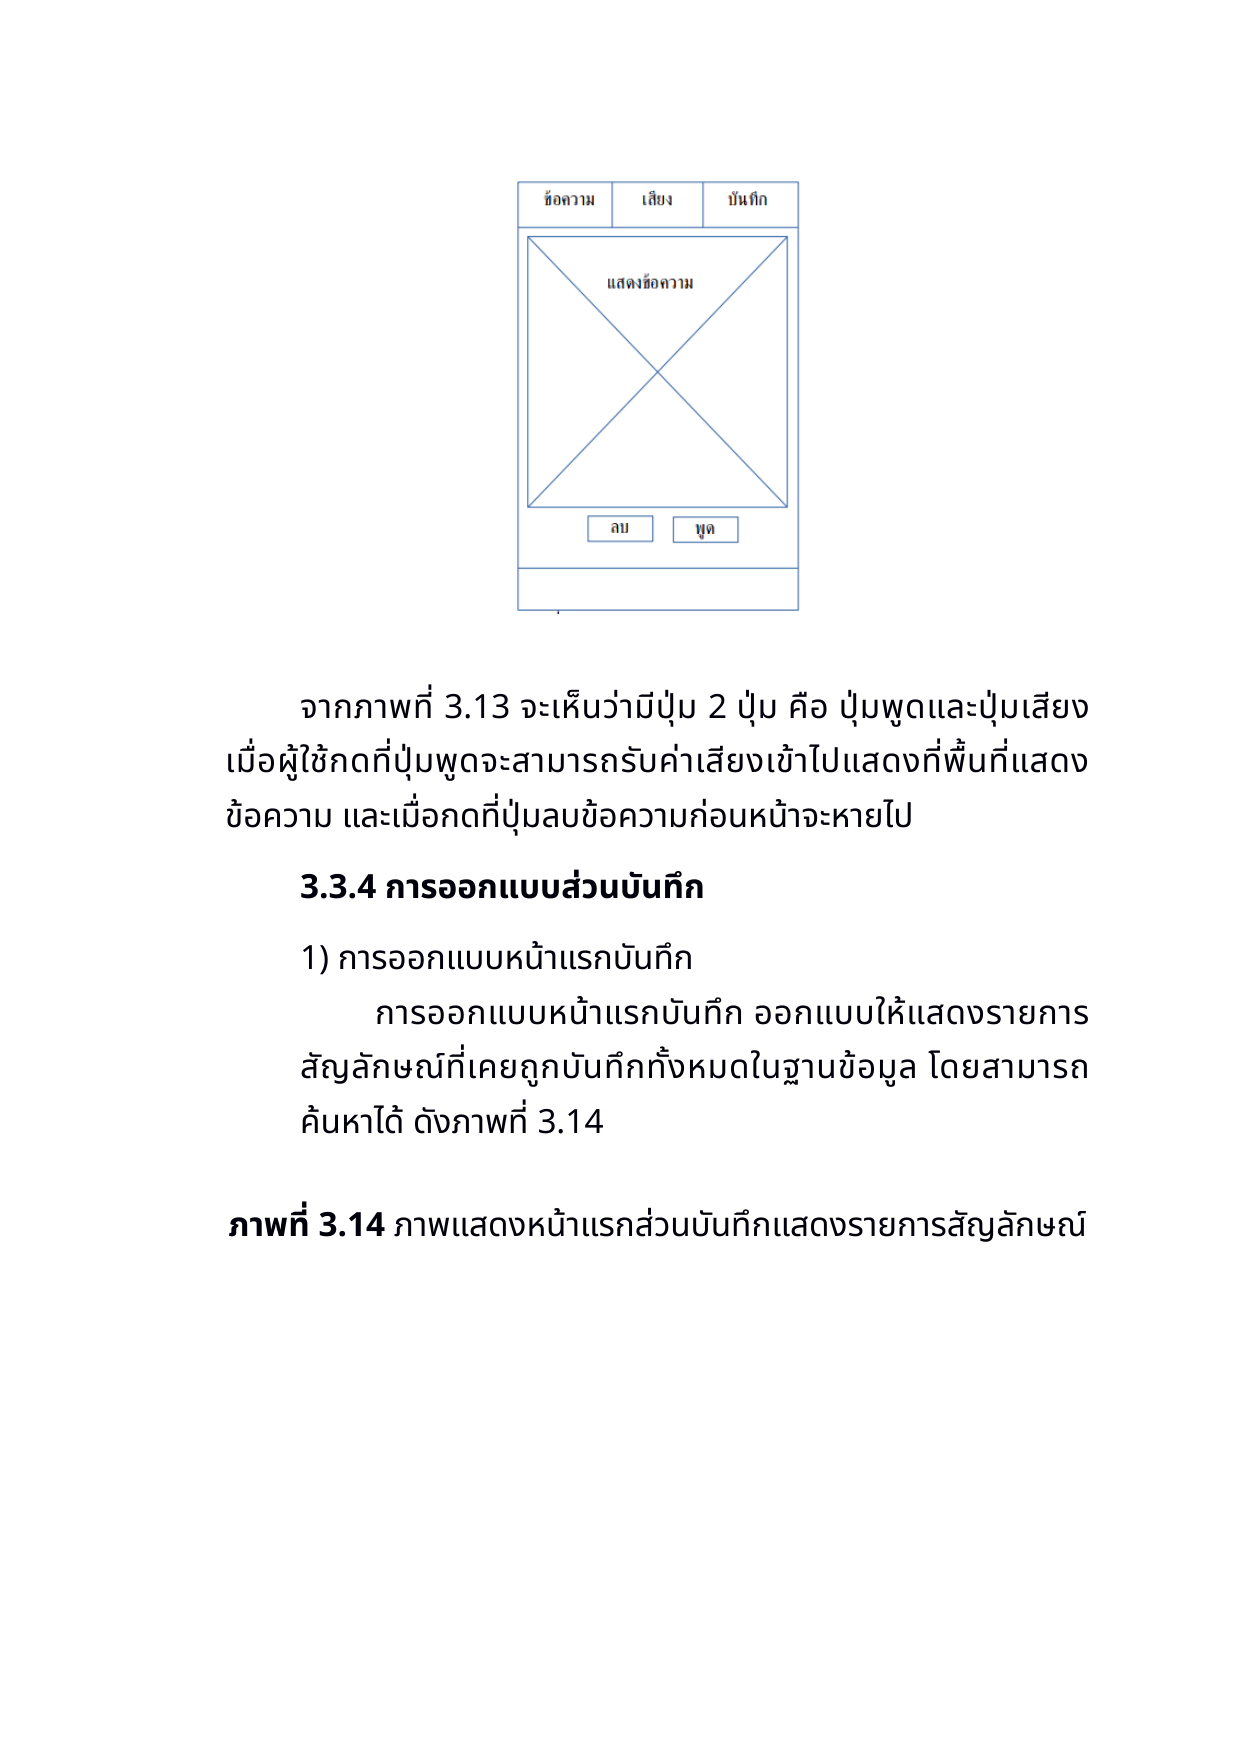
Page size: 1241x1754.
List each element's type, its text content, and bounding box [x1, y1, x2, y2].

text การออกแบบหน้าแรกบันทึก ออกแบบให้แสดงรายการสัญลักษณ์ที่เคยถูกบันทึกทั้งหมดในฐานข้อมูล โดยสามารถค้นหาได้ ดังภาพที่ 3.14 [300, 989, 1090, 1148]
text จากภาพที่ 3.13 จะเห็นว่ามีปุ่ม 2 ปุ่ม คือ ปุ่มพูดและปุ่มเสียง เมื่อผู้ใช้กดที่ปุ่มพูดจะสามารถรับค่าเสียงเข้าไปแสดงที่พื้นที่แสดงข้อความ และเมื่อกดที่ปุ่มลบข้อความก่อนหน้าจะหายไป [225, 683, 1090, 842]
picture [513, 179, 802, 614]
text 3.3.4 การออกแบบส่วนบันทึก [225, 863, 1090, 913]
text ภาพที่ 3.14 ภาพแสดงหน้าแรกส่วนบันทึกแสดงรายการสัญลักษณ์ [225, 1201, 1090, 1252]
text 1) การออกแบบหน้าแรกบันทึก [225, 934, 1090, 985]
